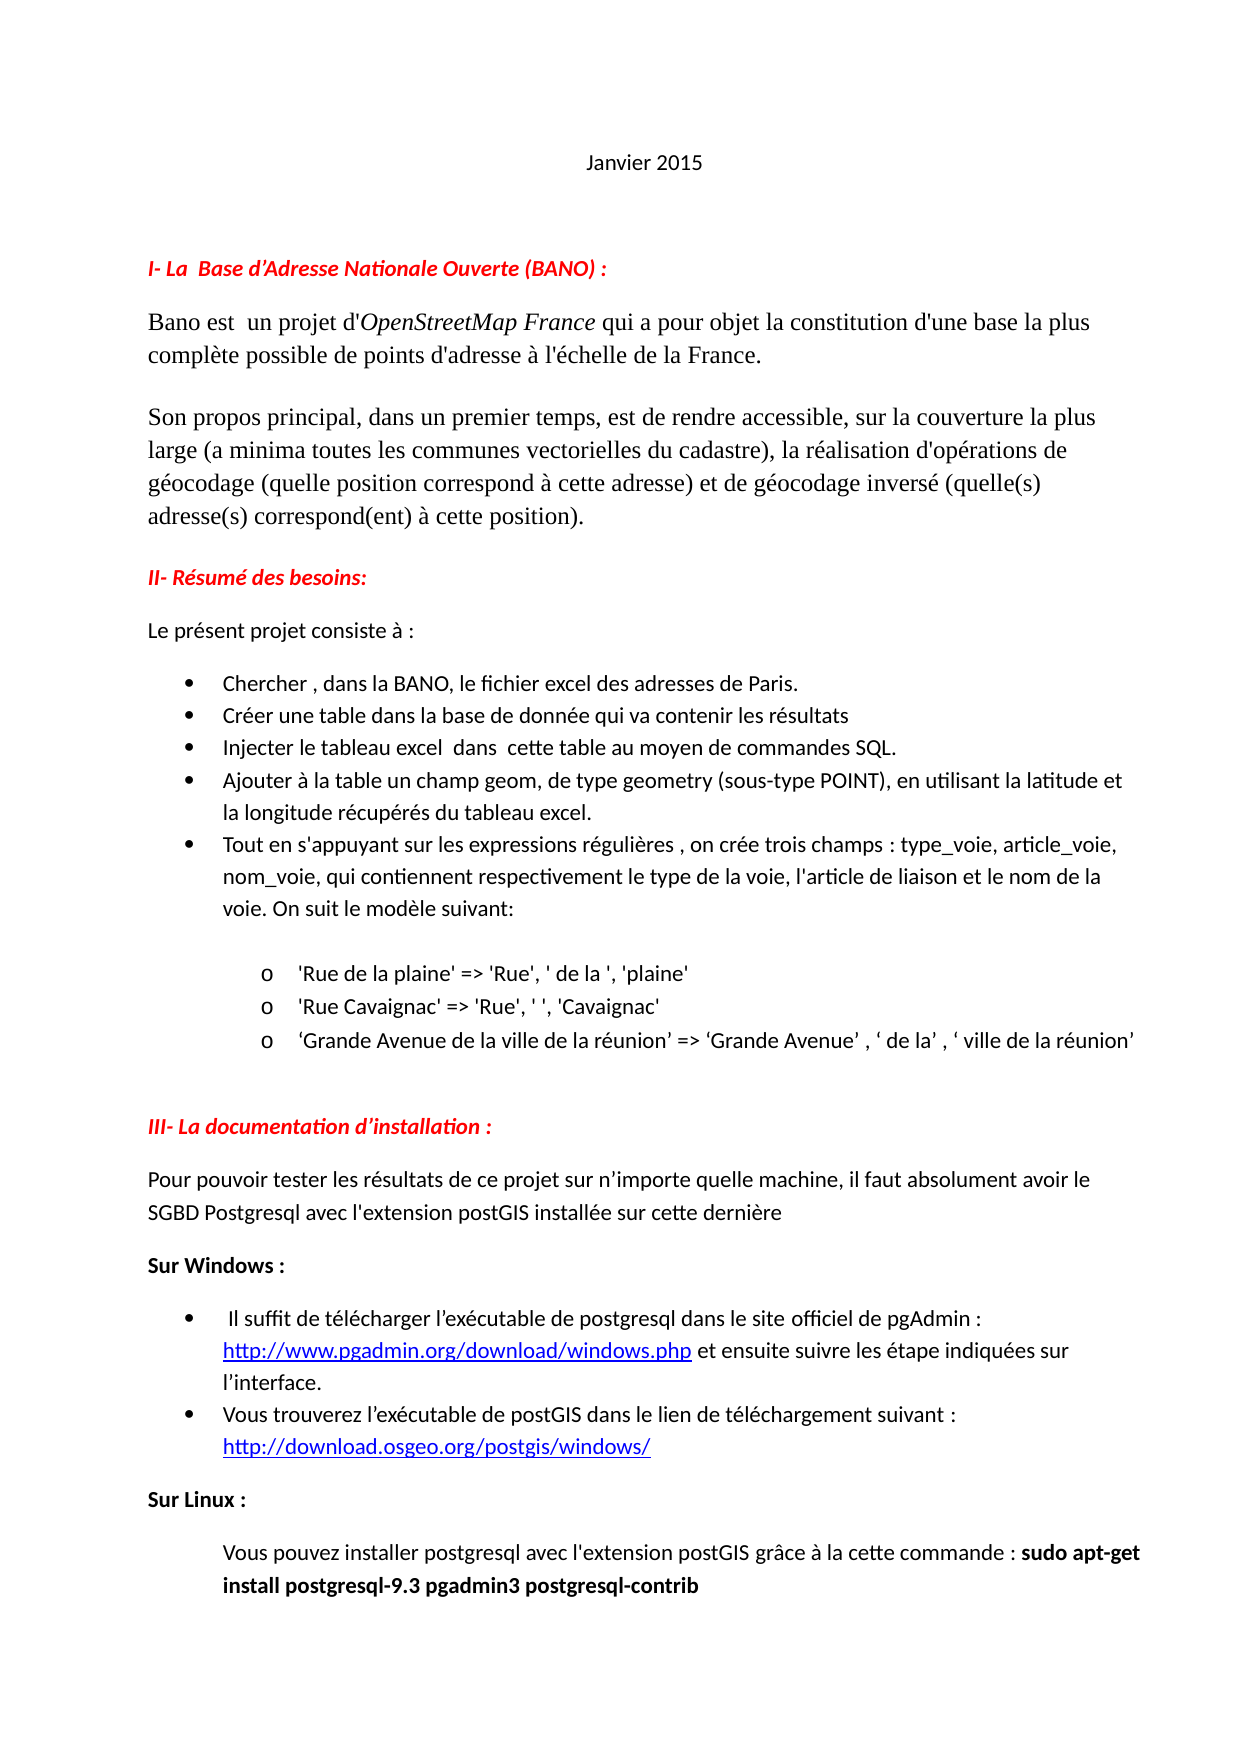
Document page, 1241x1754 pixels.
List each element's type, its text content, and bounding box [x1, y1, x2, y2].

list Il suffit de télécharger l’exécutable de postgresql dans le site officiel de pgAdmin : http://www.pgadmin.org/download/windows.php et ensuite suivre les étape indiquées sur l’interface. [185, 1304, 1141, 1396]
text Son propos principal, dans un premier temps, est de rendre accessible, sur la couverture la plus large (a minima toutes les communes vectorielles du cadastre), la réalisation d'opérations de géocodage (quelle position correspond à cette adresse) et de géocodage inversé (quelle(s) adresse(s) correspond(ent) à cette position). [148, 402, 1141, 530]
text I- La Base d’Adresse Nationale Ouverte (BANO) : [148, 254, 1141, 282]
list ‘Grande Avenue de la ville de la réunion’ => ‘Grande Avenue’ , ‘ de la’ , ‘ ville de la réunion’ [260, 1026, 1141, 1055]
list Chercher , dans la BANO, le fichier excel des adresses de Paris. [185, 669, 1141, 697]
text Pour pouvoir tester les résultats de ce projet sur n’importe quelle machine, il faut absolument avoir le SGBD Postgresql avec l'extension postGIS installée sur cette dernière [148, 1166, 1141, 1226]
list Ajouter à la table un champ geom, de type geometry (sous-type POINT), en utilisant la latitude et la longitude récupérés du tableau excel. [185, 766, 1141, 826]
list 'Rue de la plaine' => 'Rue', ' de la ', 'plaine' [260, 959, 1141, 988]
list Vous trouverez l’exécutable de postGIS dans le lien de téléchargement suivant : http://download.osgeo.org/postgis/windows/ [185, 1400, 1141, 1461]
text Bano est un projet d'OpenStreetMap France qui a pour objet la constitution d'une base la plus complète possible de points d'adresse à l'échelle de la France. [148, 307, 1141, 368]
list Injecter le tableau excel dans cette table au moyen de commandes SQL. [185, 733, 1141, 762]
list Tout en s'appuyant sur les expressions régulières , on crée trois champs : type_voie, article_voie, nom_voie, qui contiennent respectivement le type de la voie, l'article de liaison et le nom de la voie. On suit le modèle suivant: [185, 830, 1141, 922]
text III- La documentation d’installation : [148, 1112, 1141, 1141]
text Janvier 2015 [148, 148, 1141, 176]
text Sur Windows : [148, 1251, 1141, 1279]
text II- Résumé des besoins: [148, 563, 1141, 591]
list Vous pouvez installer postgresql avec l'extension postGIS grâce à la cette commande : sudo apt-get install postgresql-9.3 pgadmin3 postgresql-contrib [185, 1538, 1141, 1599]
list 'Rue Cavaignac' => 'Rue', ' ', 'Cavaignac' [260, 992, 1141, 1022]
text Le présent projet consiste à : [148, 616, 1141, 644]
text Sur Linux : [148, 1486, 1141, 1513]
list Créer une table dans la base de donnée qui va contenir les résultats [185, 701, 1141, 729]
